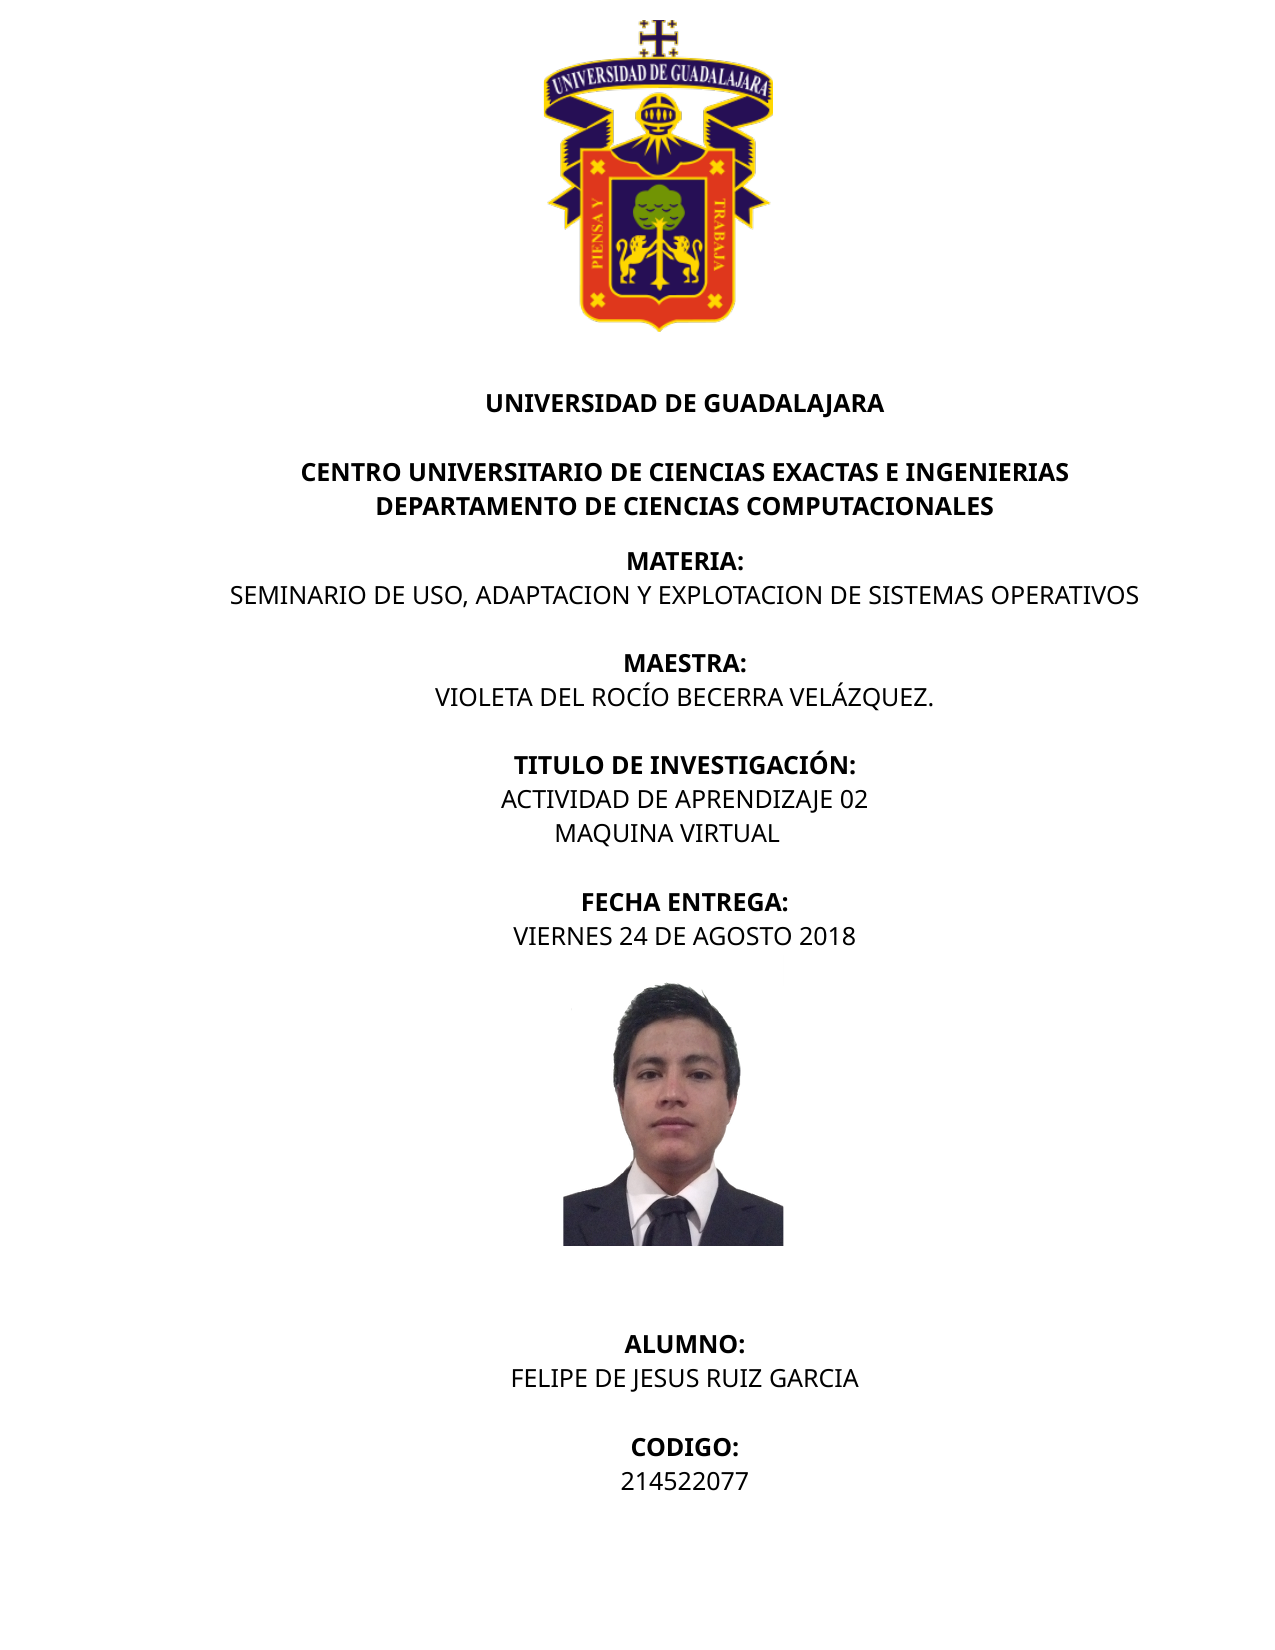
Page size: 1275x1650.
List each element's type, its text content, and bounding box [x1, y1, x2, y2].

text MAESTRA: [177, 646, 1157, 680]
picture [543, 20, 773, 332]
text FELIPE DE JESUS RUIZ GARCIA [177, 1361, 1157, 1395]
text VIOLETA DEL ROCÍO BECERRA VELÁZQUEZ. [177, 680, 1157, 714]
text CODIGO: [177, 1429, 1157, 1463]
text CENTRO UNIVERSITARIO DE CIENCIAS EXACTAS E INGENIERIAS [177, 454, 1157, 488]
text TITULO DE INVESTIGACIÓN: [177, 748, 1157, 782]
picture [563, 955, 784, 1246]
text DEPARTAMENTO DE CIENCIAS COMPUTACIONALES [177, 488, 1157, 522]
text ALUMNO: [177, 1327, 1157, 1361]
text SEMINARIO DE USO, ADAPTACION Y EXPLOTACION DE SISTEMAS OPERATIVOS [177, 578, 1157, 612]
text UNIVERSIDAD DE GUADALAJARA [177, 386, 1157, 420]
text 214522077 [177, 1463, 1157, 1497]
text MATERIA: [177, 544, 1157, 578]
text FECHA ENTREGA: [177, 884, 1157, 918]
text VIERNES 24 DE AGOSTO 2018 [177, 918, 1157, 952]
text ACTIVIDAD DE APRENDIZAJE 02 MAQUINA VIRTUAL [177, 782, 1157, 850]
